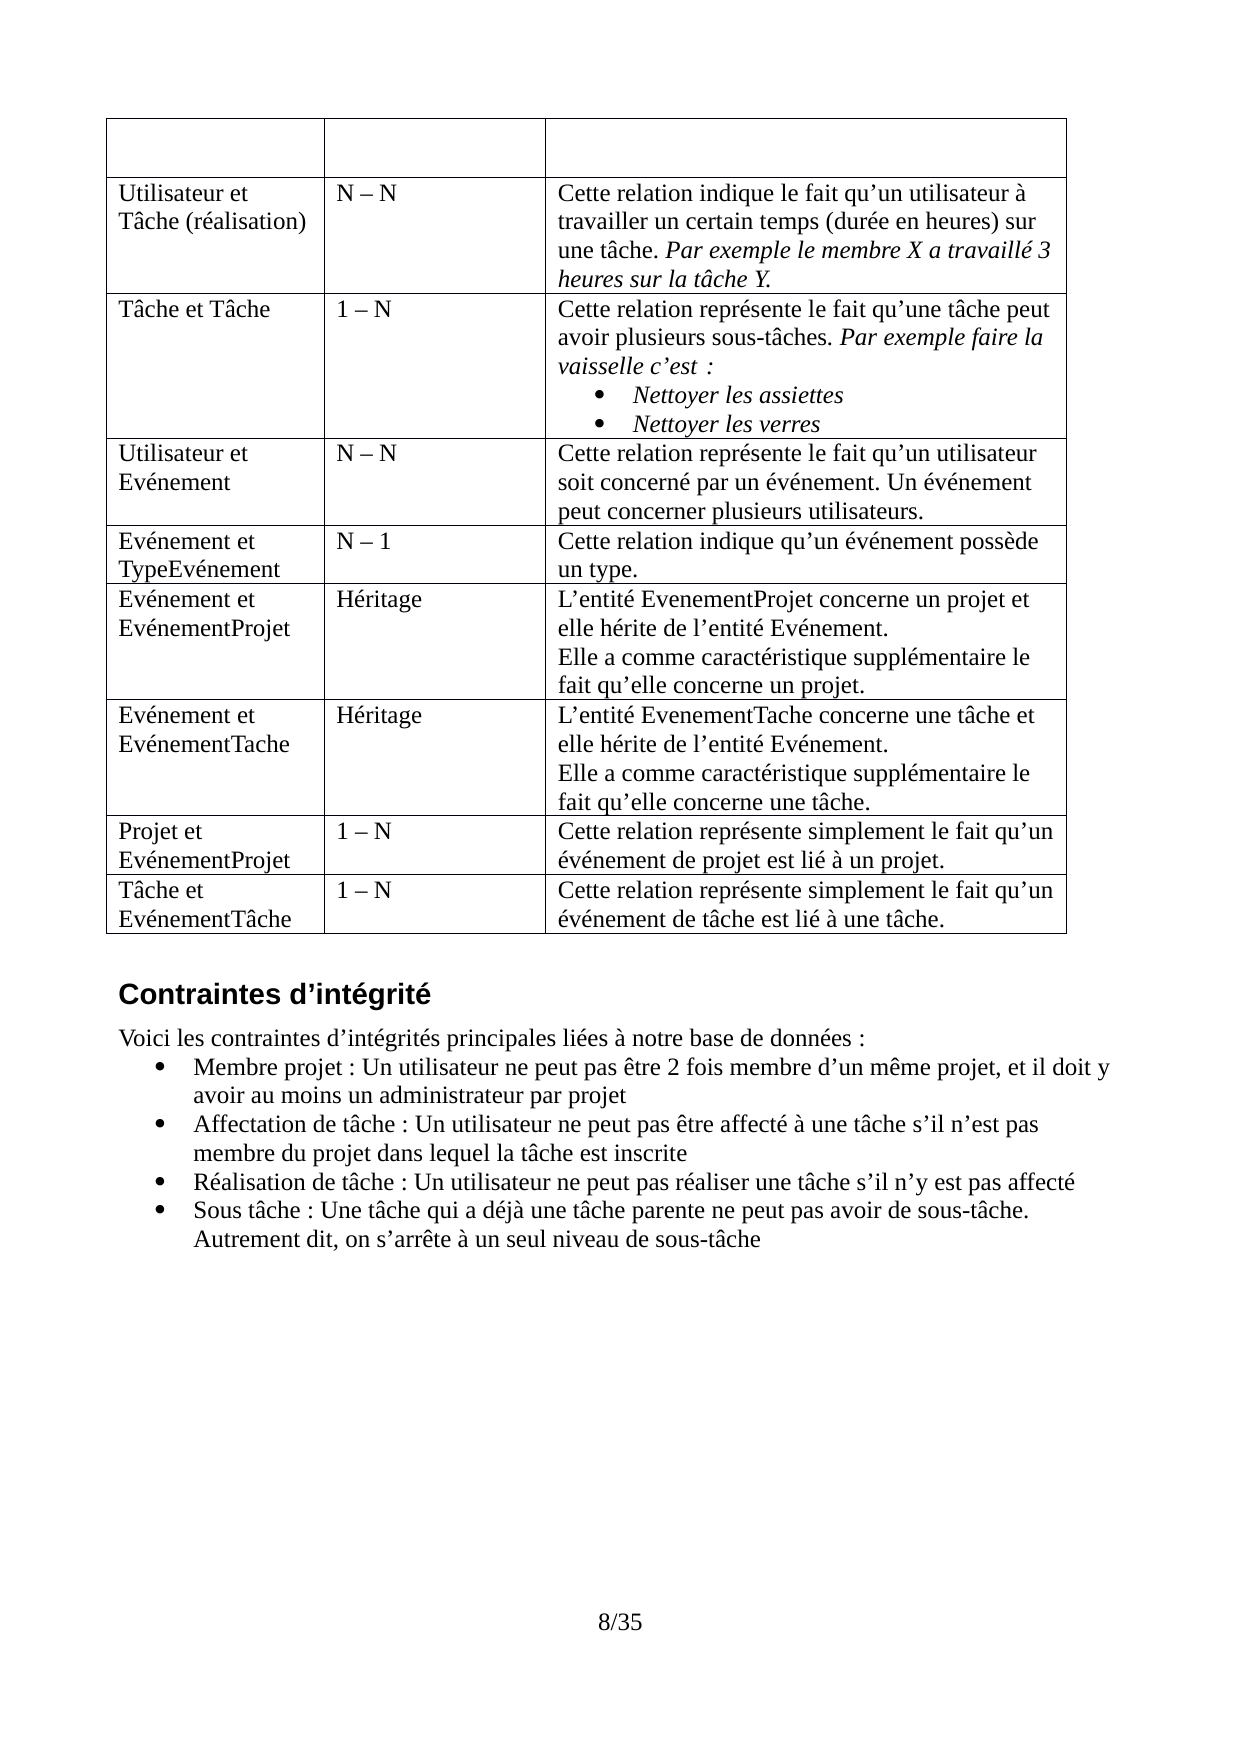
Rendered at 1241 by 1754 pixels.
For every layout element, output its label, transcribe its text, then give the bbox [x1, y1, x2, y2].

table_cell 1 – N [325, 816, 545, 874]
list Réalisation de tâche : Un utilisateur ne peut pas réaliser une tâche s’il n’y est pas affecté [156, 1167, 1122, 1196]
subtitle Contraintes d’intégrité [118, 977, 1122, 1011]
table_cell 1 – N [325, 294, 545, 437]
table_cell N – N [325, 439, 545, 525]
table_cell Evénement et EvénementTache [107, 700, 324, 815]
table_cell Projet et EvénementProjet [107, 816, 324, 874]
table_cell Utilisateur et Evénement [107, 439, 324, 525]
table_cell Tâche et EvénementTâche [107, 875, 324, 932]
table_cell Cette relation représente le fait qu’un utilisateur soit concerné par un événement. Un événement peut concerner plusieurs utilisateurs. [546, 439, 1066, 525]
table_cell Evénement et EvénementProjet [107, 584, 324, 699]
table_cell Utilisateur et Tâche (réalisation) [107, 178, 324, 293]
table_cell Evénement et TypeEvénement [107, 526, 324, 583]
table_cell Cette relation indique qu’un événement possède un type. [546, 526, 1066, 583]
list Membre projet : Un utilisateur ne peut pas être 2 fois membre d’un même projet, et il doit y avoir au moins un administrateur par projet [156, 1052, 1122, 1109]
table_cell [546, 119, 1066, 177]
table_cell N – 1 [325, 526, 545, 583]
table_cell L’entité EvenementProjet concerne un projet et elle hérite de l’entité Evénement. Elle a comme caractéristique supplémentaire le fait qu’elle concerne un projet. [546, 584, 1066, 699]
table_cell Héritage [325, 584, 545, 699]
table_cell Cette relation indique le fait qu’un utilisateur à travailler un certain temps (durée en heures) sur une tâche. Par exemple le membre X a travaillé 3 heures sur la tâche Y. [546, 178, 1066, 293]
table_cell N – N [325, 178, 545, 293]
list Affectation de tâche : Un utilisateur ne peut pas être affecté à une tâche s’il n’est pas membre du projet dans lequel la tâche est inscrite [156, 1109, 1122, 1167]
table_cell [325, 119, 545, 177]
text Voici les contraintes d’intégrités principales liées à notre base de données : [118, 1023, 1122, 1052]
table_cell [107, 119, 324, 177]
table_cell Héritage [325, 700, 545, 815]
table_cell Cette relation représente le fait qu’une tâche peut avoir plusieurs sous-tâches. Par exemple faire la vaisselle c’est : Nettoyer les assiettes Nettoyer les verres [546, 294, 1066, 437]
table_cell Cette relation représente simplement le fait qu’un événement de tâche est lié à une tâche. [546, 875, 1066, 932]
table_cell Tâche et Tâche [107, 294, 324, 437]
table_cell L’entité EvenementTache concerne une tâche et elle hérite de l’entité Evénement. Elle a comme caractéristique supplémentaire le fait qu’elle concerne une tâche. [546, 700, 1066, 815]
list Sous tâche : Une tâche qui a déjà une tâche parente ne peut pas avoir de sous-tâche. Autrement dit, on s’arrête à un seul niveau de sous-tâche [156, 1196, 1122, 1253]
table_cell 1 – N [325, 875, 545, 932]
table_cell Cette relation représente simplement le fait qu’un événement de projet est lié à un projet. [546, 816, 1066, 874]
